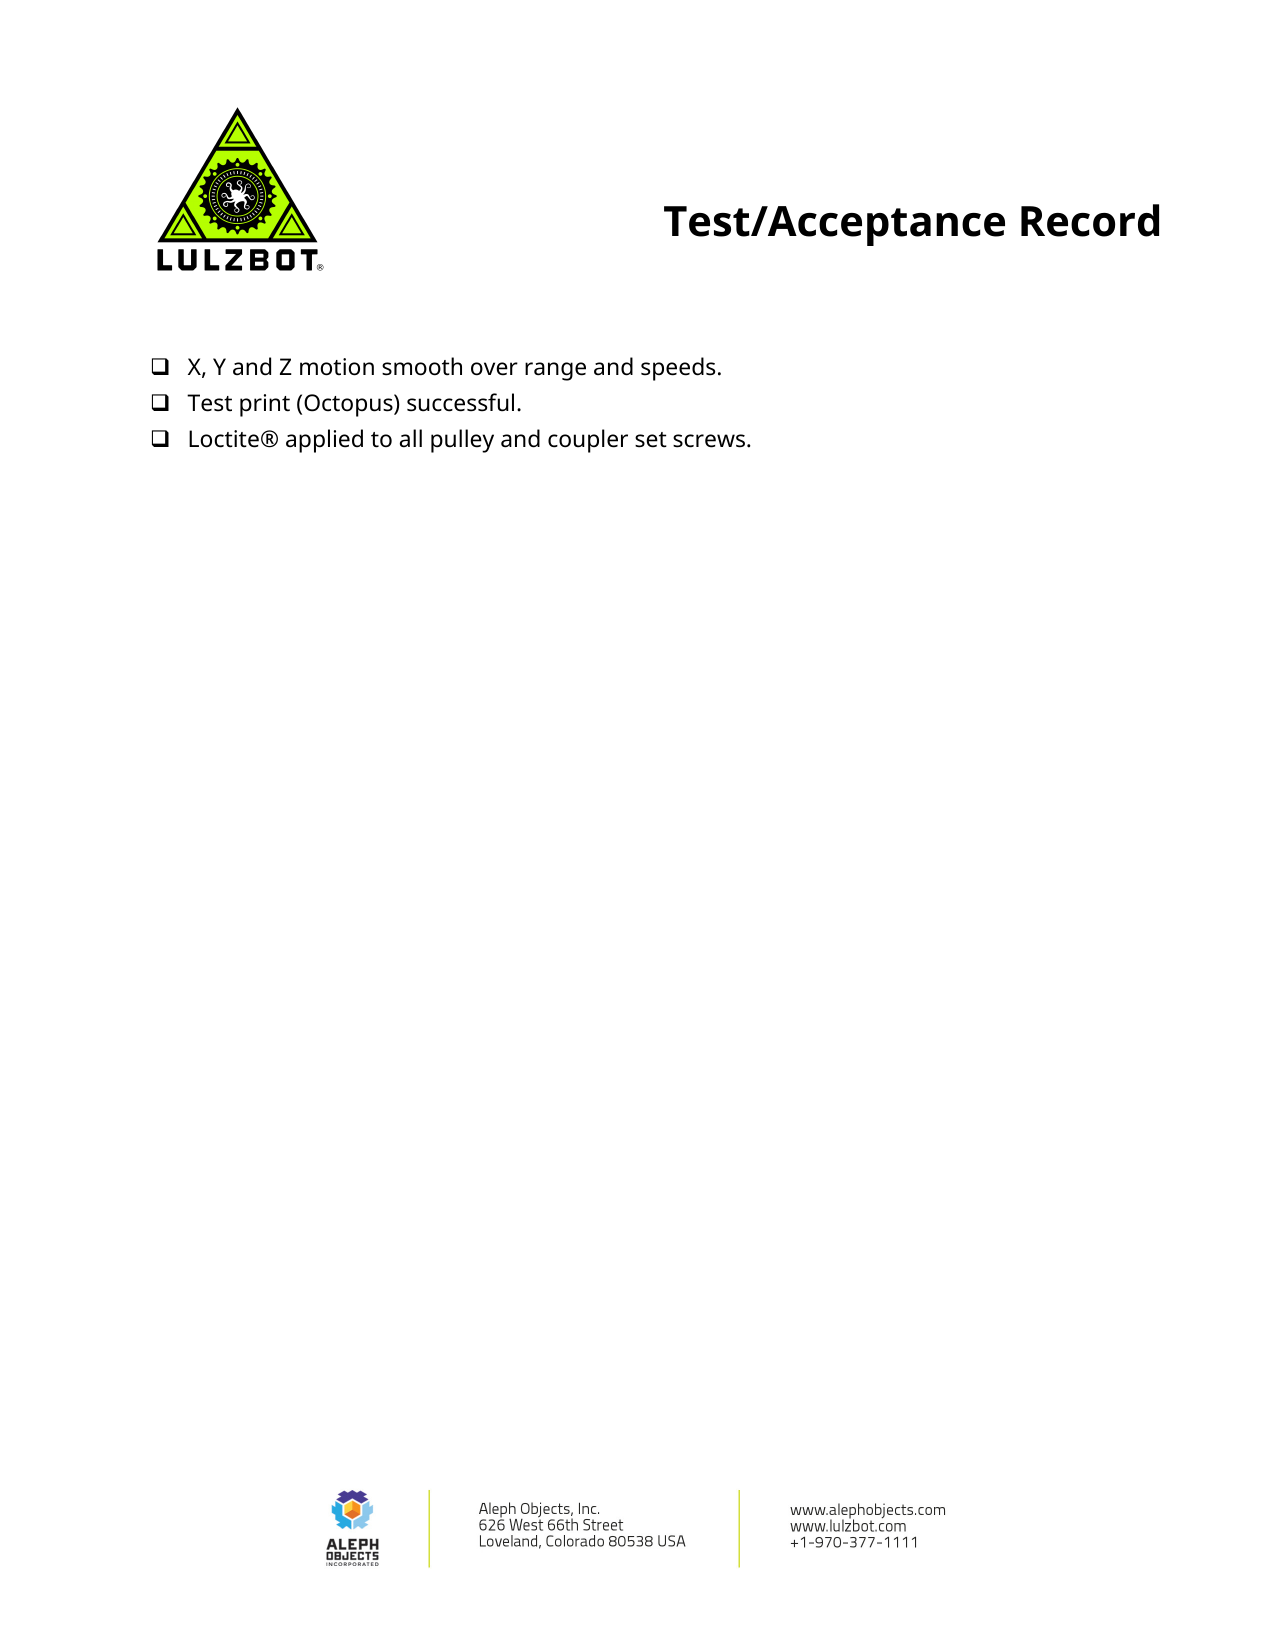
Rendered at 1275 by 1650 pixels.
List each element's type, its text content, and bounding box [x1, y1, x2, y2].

picture [0, 1452, 1275, 1603]
list Test print (Octopus) successful. [150, 387, 1181, 418]
list X, Y and Z motion smooth over range and speeds. [150, 351, 1162, 382]
picture [146, 96, 335, 286]
list Loctite® applied to all pulley and coupler set screws. [150, 423, 1181, 454]
